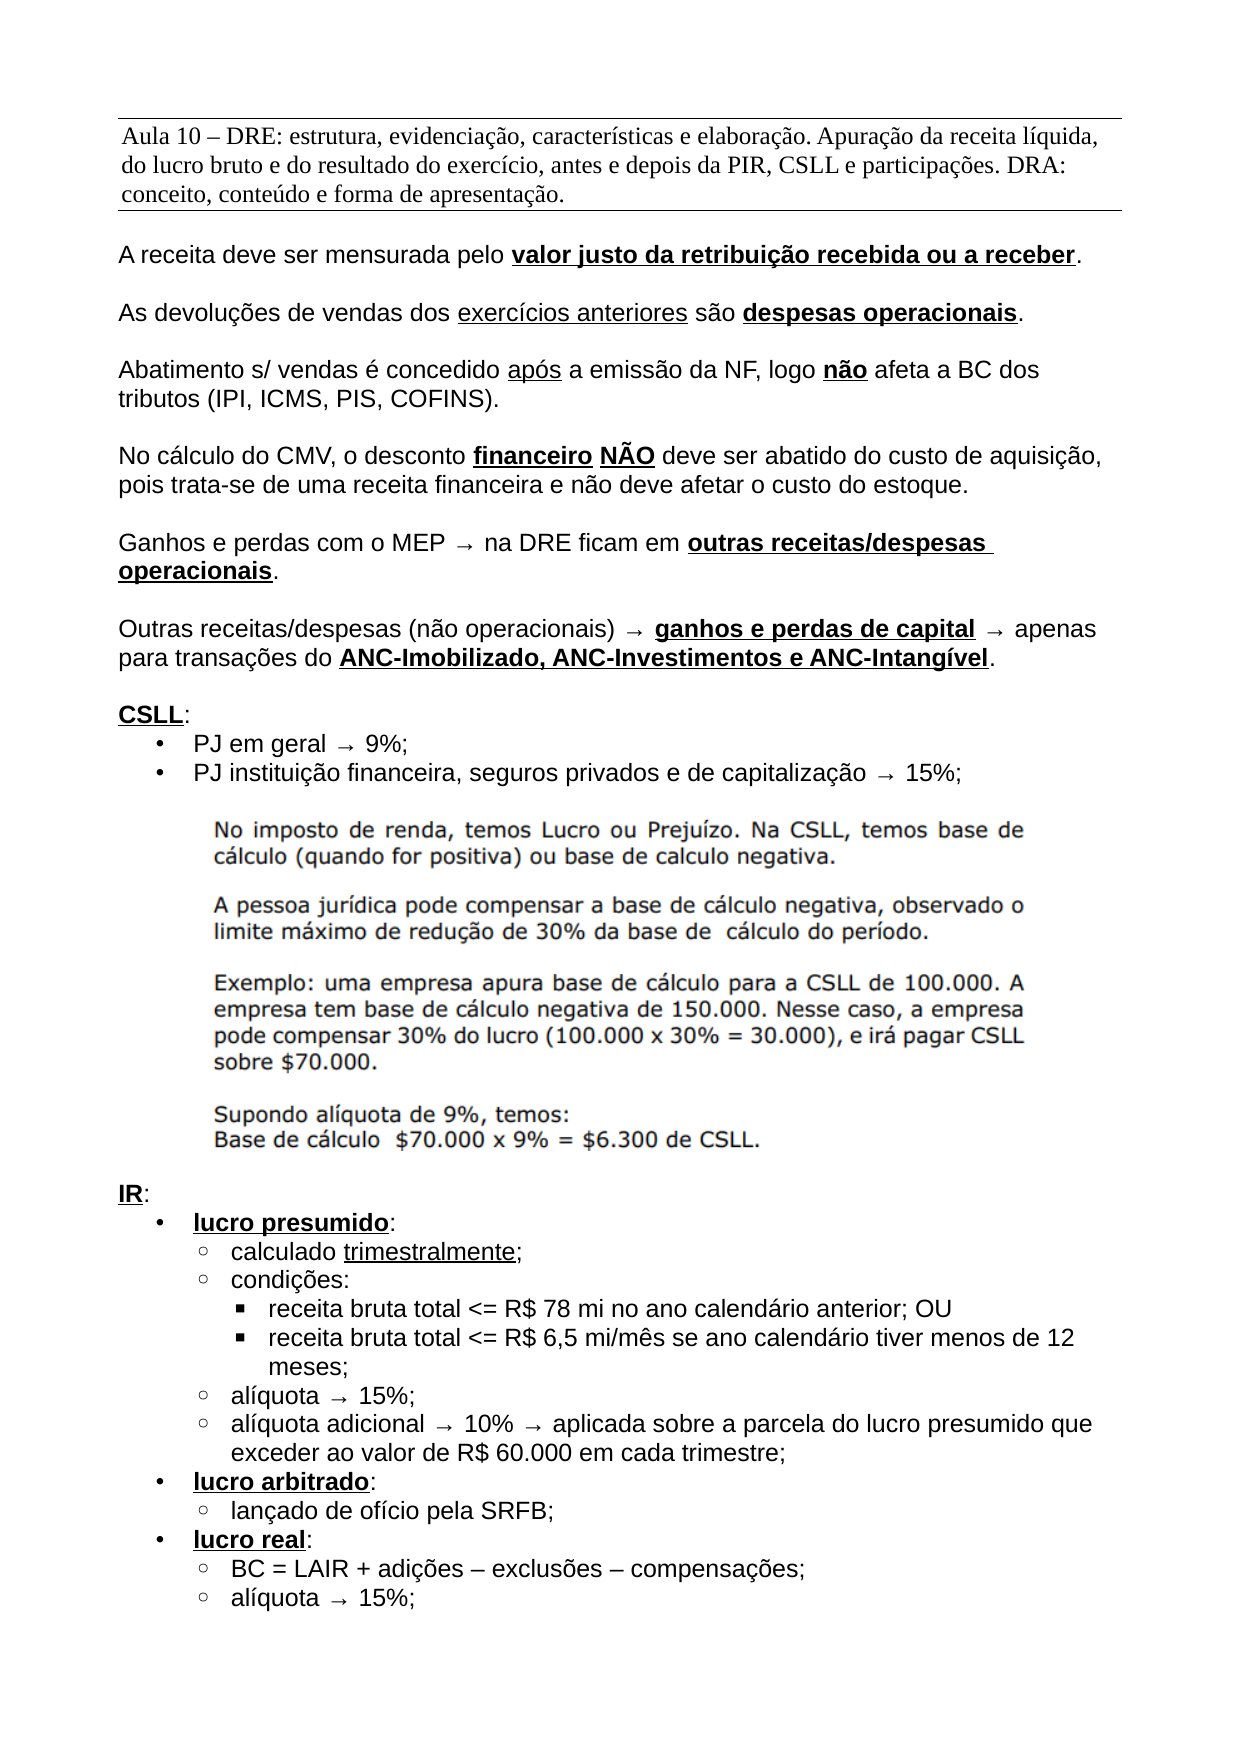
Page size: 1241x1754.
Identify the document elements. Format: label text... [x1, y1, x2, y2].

list receita bruta total <= R$ 78 mi no ano calendário anterior; OU [231, 1294, 1122, 1323]
text A receita deve ser mensurada pelo valor justo da retribuição recebida ou a receber. [118, 240, 1122, 269]
list lucro real: [156, 1525, 1122, 1554]
list lançado de ofício pela SRFB; [193, 1496, 1122, 1525]
list condições: [193, 1265, 1122, 1294]
list lucro arbitrado: [156, 1467, 1122, 1496]
list receita bruta total <= R$ 6,5 mi/mês se ano calendário tiver menos de 12 meses; [231, 1323, 1122, 1381]
list alíquota → 15%; [193, 1381, 1122, 1409]
list calculado trimestralmente; [193, 1236, 1122, 1265]
picture [211, 815, 1030, 1151]
text CSLL: [118, 700, 1122, 729]
text As devoluções de vendas dos exercícios anteriores são despesas operacionais. [118, 298, 1122, 326]
list alíquota adicional → 10% → aplicada sobre a parcela do lucro presumido que exceder ao valor de R$ 60.000 em cada trimestre; [193, 1409, 1122, 1467]
list PJ instituição financeira, seguros privados e de capitalização → 15%; [156, 758, 1122, 787]
text No cálculo do CMV, o desconto financeiro NÃO deve ser abatido do custo de aquisição, pois trata-se de uma receita financeira e não deve afetar o custo do estoque. [118, 441, 1122, 499]
text Outras receitas/despesas (não operacionais) → ganhos e perdas de capital → apenas para transações do ANC-Imobilizado, ANC-Investimentos e ANC-Intangível. [118, 614, 1122, 671]
list PJ em geral → 9%; [156, 729, 1122, 758]
list alíquota → 15%; [193, 1582, 1122, 1611]
text IR: [118, 1179, 1122, 1208]
text Ganhos e perdas com o MEP → na DRE ficam em outras receitas/despesas operacionais. [118, 528, 1122, 585]
list BC = LAIR + adições – exclusões – compensações; [193, 1554, 1122, 1582]
list lucro presumido: [156, 1208, 1122, 1236]
text Abatimento s/ vendas é concedido após a emissão da NF, logo não afeta a BC dos tributos (IPI, ICMS, PIS, COFINS). [118, 355, 1122, 413]
